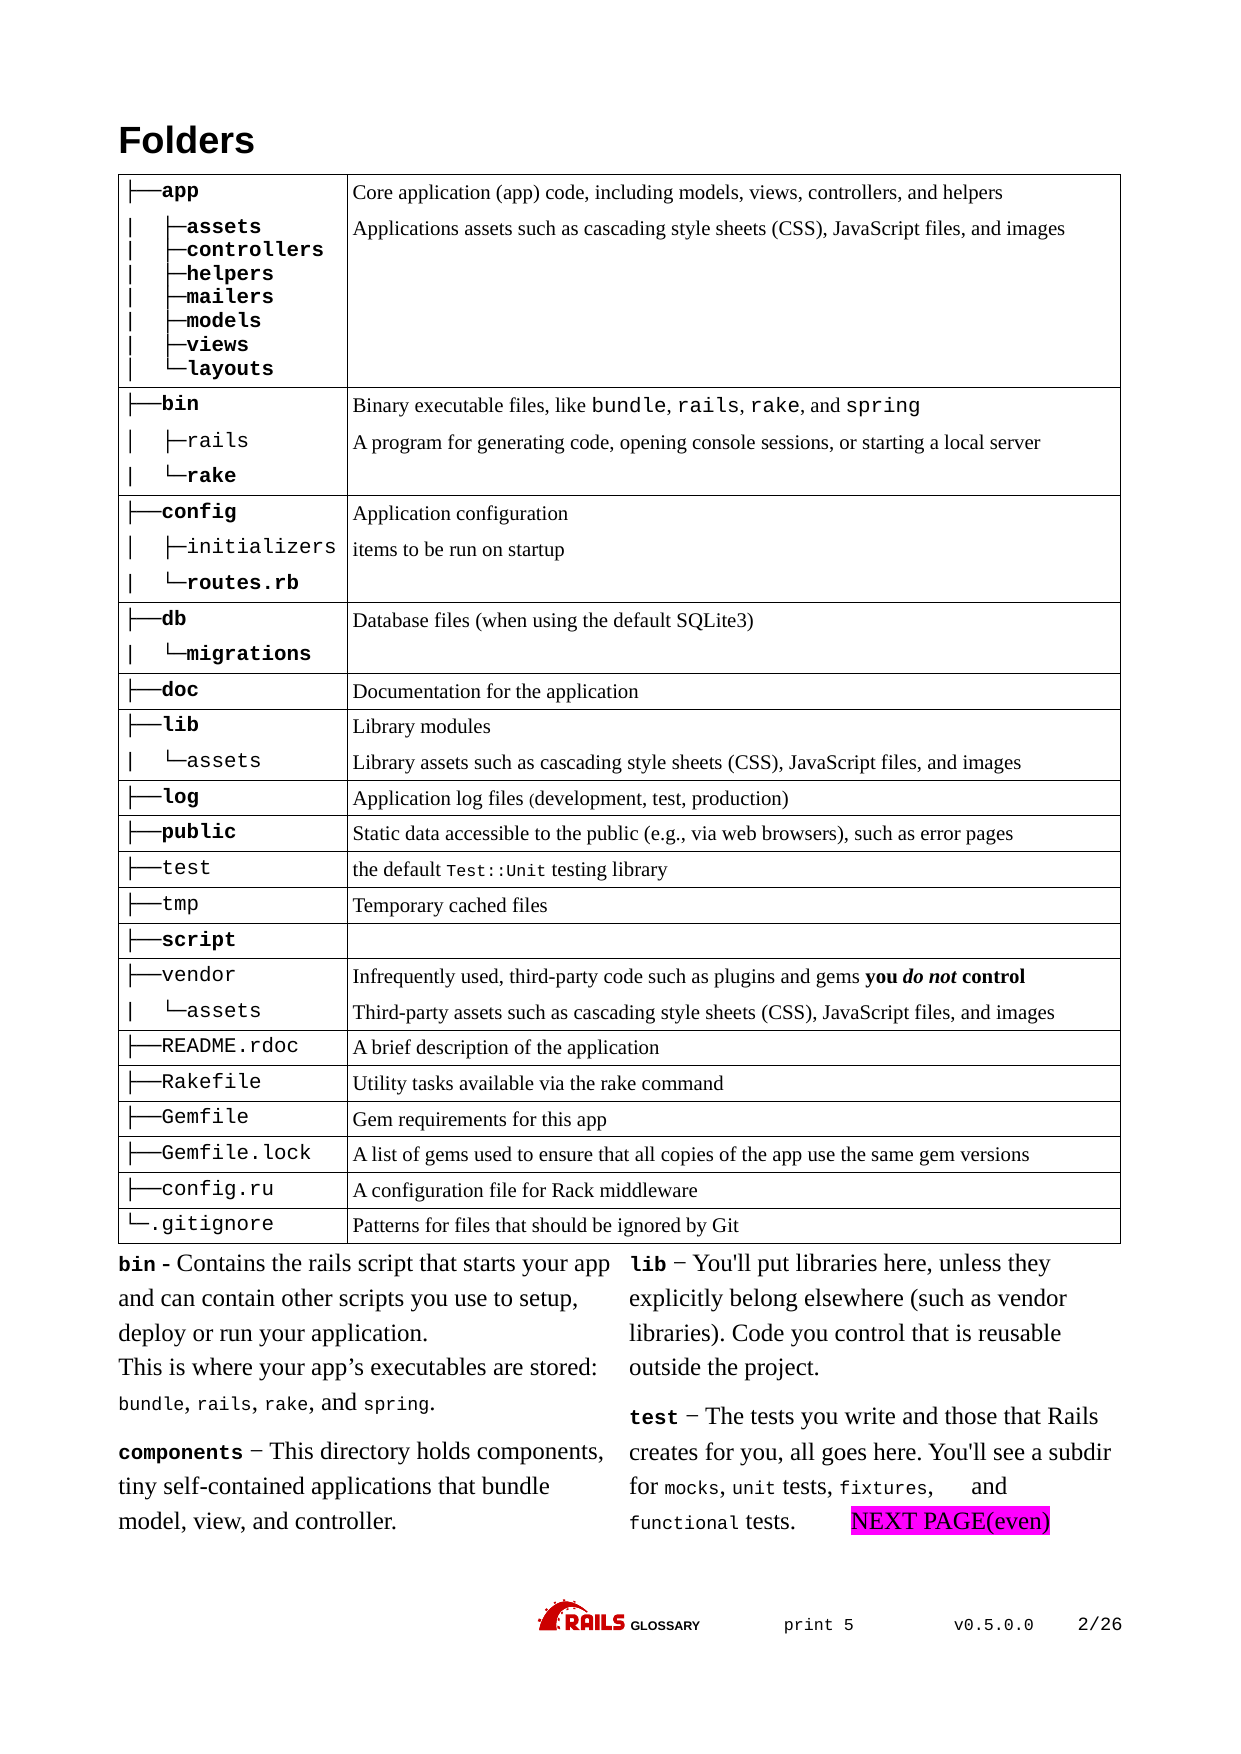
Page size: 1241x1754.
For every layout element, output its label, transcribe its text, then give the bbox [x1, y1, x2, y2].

table_cell | └─migrations [119, 638, 347, 673]
text test − The tests you write and those that Rails creates for you, all goes here. You'll see a subdir for mocks, unit tests, fixtures, and functional tests. NEXT PAGE(even) [629, 1401, 1122, 1535]
table_cell ├──bin [119, 388, 347, 424]
table_cell Library modules [348, 710, 1120, 744]
table_cell Database files (when using the default SQLite3) [348, 603, 1120, 637]
table_cell └─.gitignore [119, 1209, 347, 1243]
table_cell | ├─assets | ├─controllers | ├─helpers | ├─mailers | ├─models | ├─views │ └─layouts [119, 210, 347, 387]
table_cell the default Test::Unit testing library [348, 852, 1120, 887]
table_cell Infrequently used, third-party code such as plugins and gems you do not control [348, 959, 1120, 994]
table_cell ├──script [119, 924, 347, 958]
table_cell ├──test [119, 852, 347, 887]
table_cell ├──db [119, 603, 347, 637]
table_cell Temporary cached files [348, 888, 1120, 923]
table_cell ├──config [119, 496, 347, 531]
table_header ├──app [119, 175, 347, 210]
table_cell ├──Gemfile.lock [119, 1137, 347, 1172]
table_cell [348, 460, 1120, 495]
table_cell A configuration file for Rack middleware [348, 1173, 1120, 1208]
table_cell | └─routes.rb [119, 566, 347, 602]
table_cell ├──tmp [119, 888, 347, 923]
table_cell ├──public [119, 816, 347, 851]
table_cell [348, 638, 1120, 673]
table_cell | └─rake [119, 460, 347, 495]
text components − This directory holds components, tiny self-contained applications that bundle model, view, and controller. [118, 1436, 611, 1535]
table_cell [348, 924, 1120, 958]
table_cell ├──vendor [119, 959, 347, 994]
text lib − You'll put libraries here, unless they explicitly belong elsewhere (such as vendor libraries). Code you control that is reusable outside the project. [629, 1248, 1122, 1381]
table_cell ├──doc [119, 674, 347, 709]
table_cell ├──Rakefile [119, 1066, 347, 1101]
table_cell Application configuration [348, 496, 1120, 531]
table_cell Utility tasks available via the rake command [348, 1066, 1120, 1101]
table_cell Application log files (development, test, production) [348, 781, 1120, 815]
table_cell A list of gems used to ensure that all copies of the app use the same gem versions [348, 1137, 1120, 1172]
table_cell A brief description of the application [348, 1031, 1120, 1065]
table_cell Patterns for files that should be ignored by Git [348, 1209, 1120, 1243]
table_cell Static data accessible to the public (e.g., via web browsers), such as error pages [348, 816, 1120, 851]
table_header Core application (app) code, including models, views, controllers, and helpers [348, 175, 1120, 210]
table_cell items to be run on startup [348, 531, 1120, 566]
table_cell Documentation for the application [348, 674, 1120, 709]
table_cell A program for generating code, opening console sessions, or starting a local server [348, 424, 1120, 460]
table_cell │ ├─initializers [119, 531, 347, 566]
subtitle Folders [118, 118, 611, 162]
table_cell | └─assets [119, 744, 347, 780]
table_cell Library assets such as cascading style sheets (CSS), JavaScript files, and images [348, 744, 1120, 780]
table_cell ├──config.ru [119, 1173, 347, 1208]
table_cell │ ├─rails [119, 424, 347, 460]
table_cell Binary executable files, like bundle, rails, rake, and spring [348, 388, 1120, 424]
table_cell | └─assets [119, 994, 347, 1029]
table_cell Gem requirements for this app [348, 1102, 1120, 1136]
text bin - Contains the rails script that starts your app and can contain other scripts you use to setup, deploy or run your application. This is where your app’s executables are stored: bundle, rails, rake, and spring. [118, 1248, 611, 1416]
table_cell ├──Gemfile [119, 1102, 347, 1136]
table_cell Third-party assets such as cascading style sheets (CSS), JavaScript files, and images [348, 994, 1120, 1029]
table_cell [348, 566, 1120, 602]
table_cell ├──lib [119, 710, 347, 744]
table_cell Applications assets such as cascading style sheets (CSS), JavaScript files, and images [348, 210, 1120, 387]
table_cell ├──log [119, 781, 347, 815]
table_cell ├──README.rdoc [119, 1031, 347, 1065]
